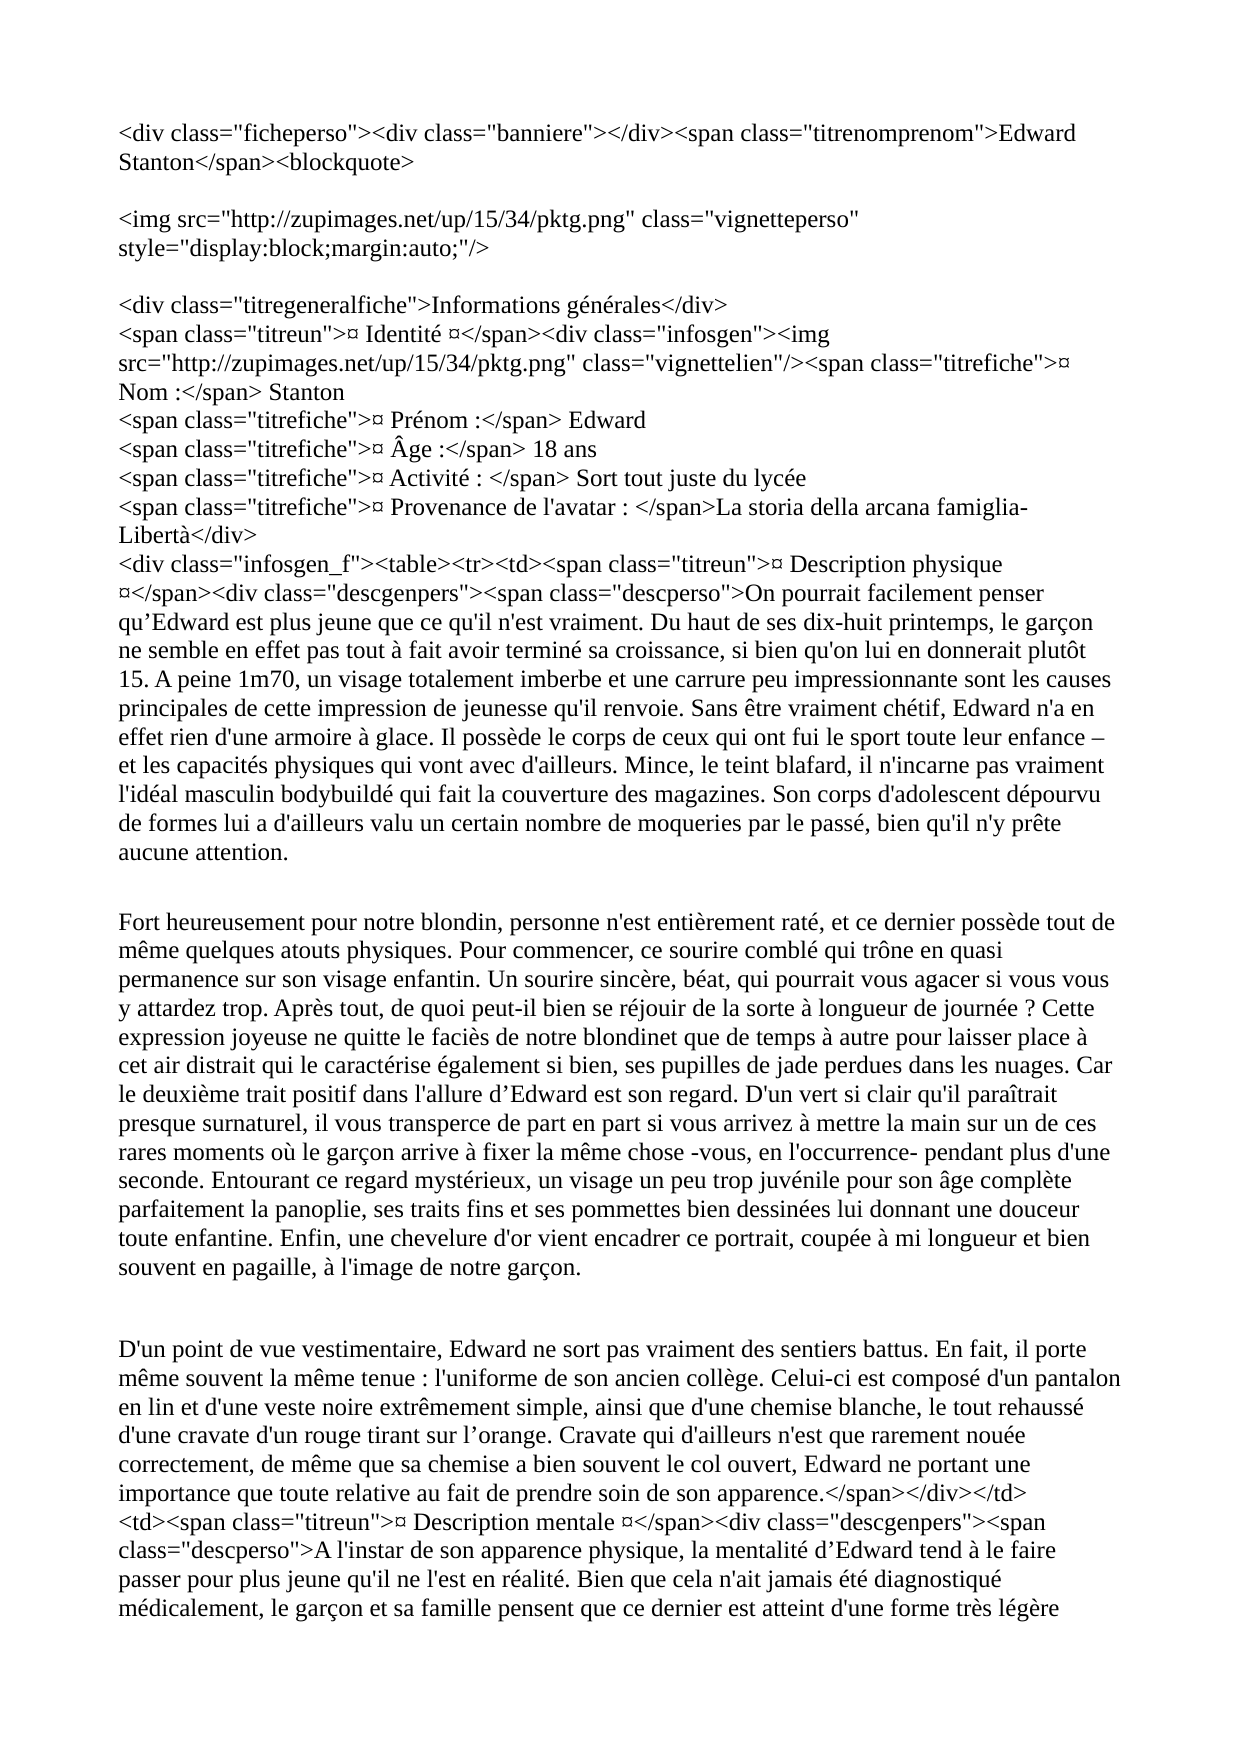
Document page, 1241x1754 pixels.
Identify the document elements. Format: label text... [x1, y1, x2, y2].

text <div class="ficheperso"><div class="banniere"></div><span class="titrenomprenom">Edward Stanton</span><blockquote> <img src="http://zupimages.net/up/15/34/pktg.png" class="vignetteperso" style="display:block;margin:auto;"/> <div class="titregeneralfiche">Informations générales</div> <span class="titreun">¤ Identité ¤</span><div class="infosgen"><img src="http://zupimages.net/up/15/34/pktg.png" class="vignettelien"/><span class="titrefiche">¤ Nom :</span> Stanton <span class="titrefiche">¤ Prénom :</span> Edward <span class="titrefiche">¤ Âge :</span> 18 ans <span class="titrefiche">¤ Activité : </span> Sort tout juste du lycée <span class="titrefiche">¤ Provenance de l'avatar : </span>La storia della arcana famiglia- Libertà</div> <div class="infosgen_f"><table><tr><td><span class="titreun">¤ Description physique ¤</span><div class="descgenpers"><span class="descperso">On pourrait facilement penser qu’Edward est plus jeune que ce qu'il n'est vraiment. Du haut de ses dix-huit printemps, le garçon ne semble en effet pas tout à fait avoir terminé sa croissance, si bien qu'on lui en donnerait plutôt 15. A peine 1m70, un visage totalement imberbe et une carrure peu impressionnante sont les causes principales de cette impression de jeunesse qu'il renvoie. Sans être vraiment chétif, Edward n'a en effet rien d'une armoire à glace. Il possède le corps de ceux qui ont fui le sport toute leur enfance – et les capacités physiques qui vont avec d'ailleurs. Mince, le teint blafard, il n'incarne pas vraiment l'idéal masculin bodybuildé qui fait la couverture des magazines. Son corps d'adolescent dépourvu de formes lui a d'ailleurs valu un certain nombre de moqueries par le passé, bien qu'il n'y prête aucune attention. [118, 118, 1122, 866]
text D'un point de vue vestimentaire, Edward ne sort pas vraiment des sentiers battus. En fait, il porte même souvent la même tenue : l'uniforme de son ancien collège. Celui-ci est composé d'un pantalon en lin et d'une veste noire extrêmement simple, ainsi que d'une chemise blanche, le tout rehaussé d'une cravate d'un rouge tirant sur l’orange. Cravate qui d'ailleurs n'est que rarement nouée correctement, de même que sa chemise a bien souvent le col ouvert, Edward ne portant une importance que toute relative au fait de prendre soin de son apparence.</span></div></td> <td><span class="titreun">¤ Description mentale ¤</span><div class="descgenpers"><span class="descperso">A l'instar de son apparence physique, la mentalité d’Edward tend à le faire passer pour plus jeune qu'il ne l'est en réalité. Bien que cela n'ait jamais été diagnostiqué médicalement, le garçon et sa famille pensent que ce dernier est atteint d'une forme très légère [118, 1334, 1122, 1622]
text Fort heureusement pour notre blondin, personne n'est entièrement raté, et ce dernier possède tout de même quelques atouts physiques. Pour commencer, ce sourire comblé qui trône en quasi permanence sur son visage enfantin. Un sourire sincère, béat, qui pourrait vous agacer si vous vous y attardez trop. Après tout, de quoi peut-il bien se réjouir de la sorte à longueur de journée ? Cette expression joyeuse ne quitte le faciès de notre blondinet que de temps à autre pour laisser place à cet air distrait qui le caractérise également si bien, ses pupilles de jade perdues dans les nuages. Car le deuxième trait positif dans l'allure d’Edward est son regard. D'un vert si clair qu'il paraîtrait presque surnaturel, il vous transperce de part en part si vous arrivez à mettre la main sur un de ces rares moments où le garçon arrive à fixer la même chose -vous, en l'occurrence- pendant plus d'une seconde. Entourant ce regard mystérieux, un visage un peu trop juvénile pour son âge complète parfaitement la panoplie, ses traits fins et ses pommettes bien dessinées lui donnant une douceur toute enfantine. Enfin, une chevelure d'or vient encadrer ce portrait, coupée à mi longueur et bien souvent en pagaille, à l'image de notre garçon. [118, 907, 1122, 1281]
